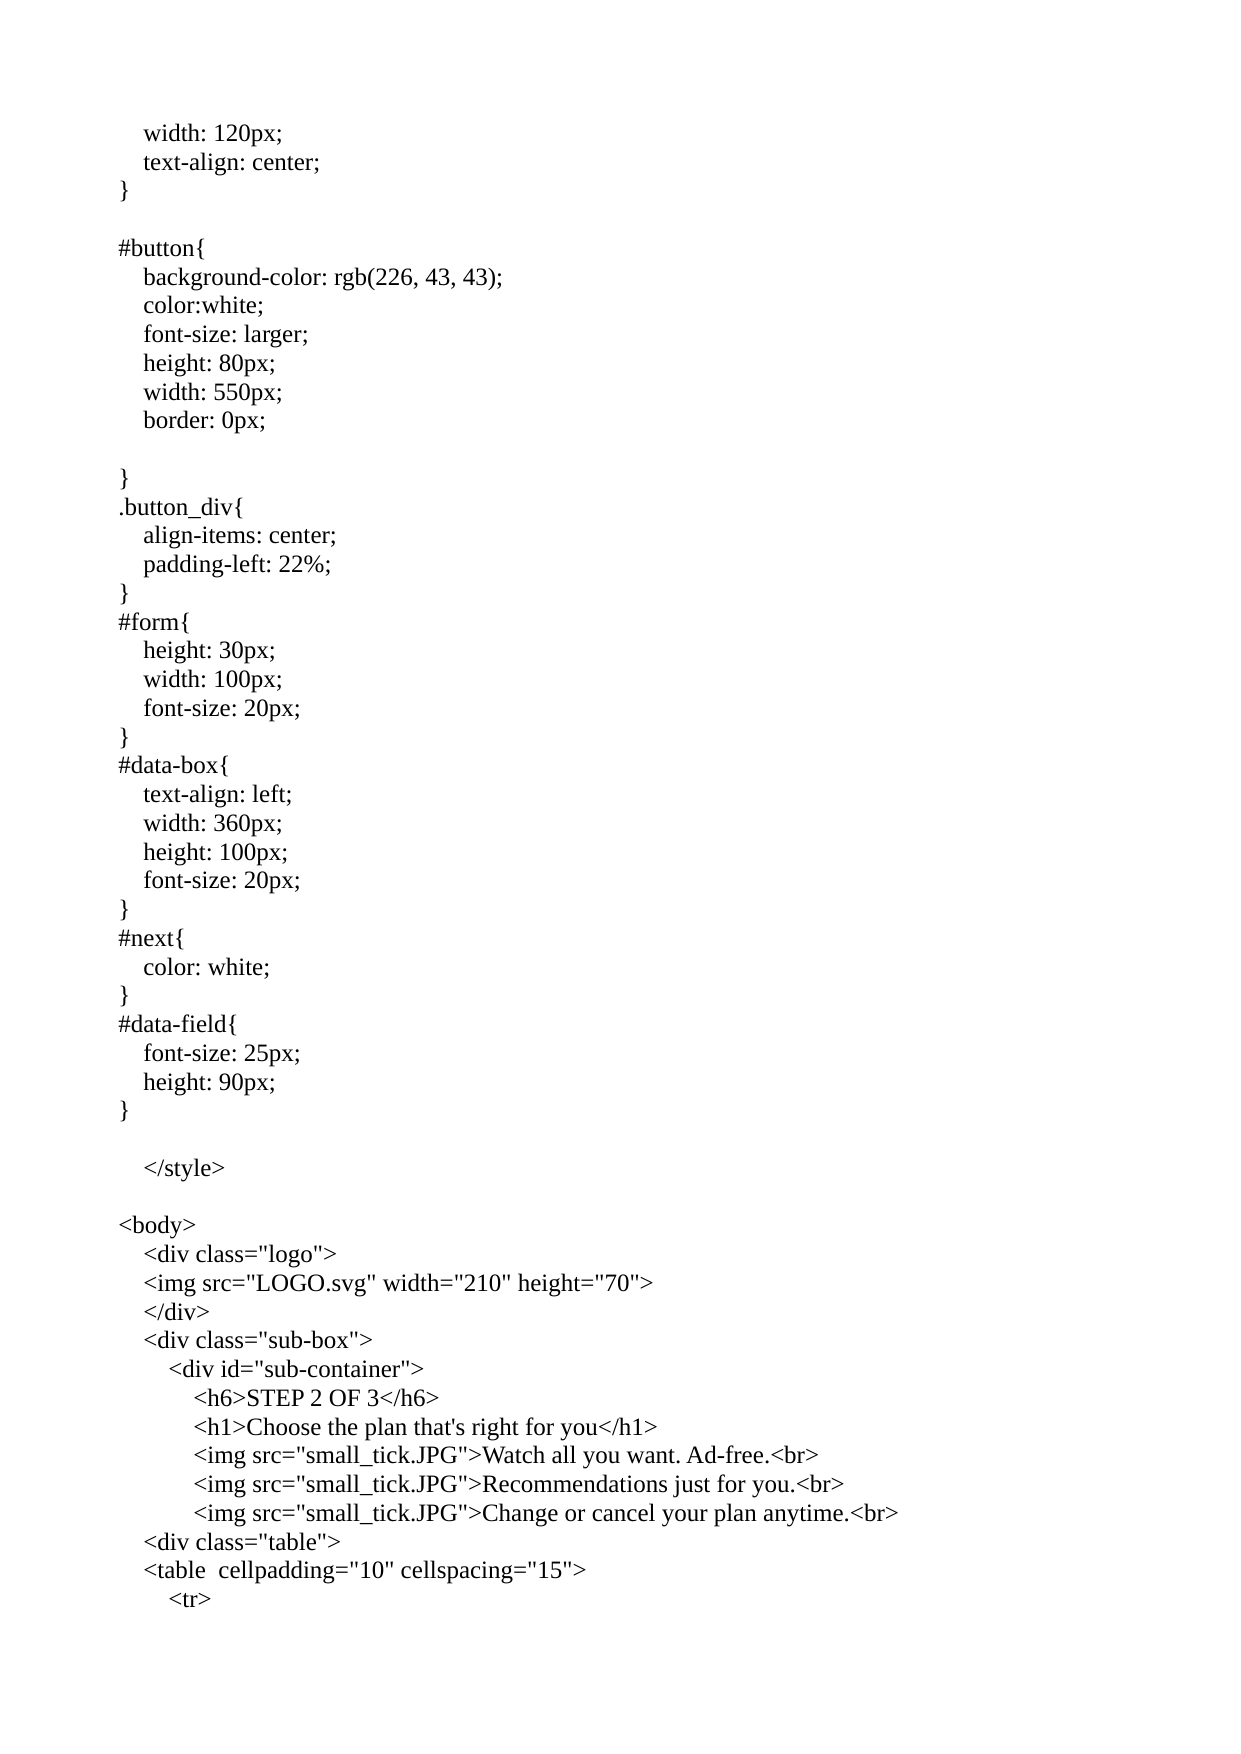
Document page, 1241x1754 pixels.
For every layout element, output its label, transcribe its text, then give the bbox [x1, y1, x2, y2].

text <div id="sub-container"> [118, 1354, 1122, 1383]
text <img src="LOGO.svg" width="210" height="70"> [118, 1268, 1122, 1297]
text <tr> [118, 1584, 1122, 1613]
text width: 360px; [118, 808, 1122, 837]
text color:white; [118, 291, 1122, 319]
text text-align: left; [118, 779, 1122, 808]
text align-items: center; [118, 521, 1122, 549]
text #button{ [118, 233, 1122, 262]
text height: 30px; [118, 636, 1122, 664]
text width: 550px; [118, 377, 1122, 406]
text font-size: larger; [118, 319, 1122, 348]
text <img src="small_tick.JPG">Change or cancel your plan anytime.<br> [118, 1498, 1122, 1527]
text </style> [118, 1153, 1122, 1182]
text </div> [118, 1297, 1122, 1326]
text color: white; [118, 952, 1122, 981]
text <h1>Choose the plan that's right for you</h1> [118, 1412, 1122, 1441]
text } [118, 1096, 1122, 1124]
text <body> [118, 1211, 1122, 1239]
text background-color: rgb(226, 43, 43); [118, 262, 1122, 291]
text #next{ [118, 923, 1122, 952]
text <img src="small_tick.JPG">Watch all you want. Ad-free.<br> [118, 1441, 1122, 1469]
text padding-left: 22%; [118, 549, 1122, 578]
text font-size: 20px; [118, 866, 1122, 894]
text } [118, 578, 1122, 607]
text height: 80px; [118, 348, 1122, 377]
text <table cellpadding="10" cellspacing="15"> [118, 1556, 1122, 1584]
text .button_div{ [118, 492, 1122, 521]
text font-size: 25px; [118, 1038, 1122, 1067]
text text-align: center; [118, 147, 1122, 176]
text } [118, 981, 1122, 1009]
text } [118, 463, 1122, 492]
text <div class="sub-box"> [118, 1326, 1122, 1354]
text <div class="logo"> [118, 1239, 1122, 1268]
text } [118, 894, 1122, 923]
text #form{ [118, 607, 1122, 636]
text } [118, 176, 1122, 204]
text <div class="table"> [118, 1527, 1122, 1556]
text height: 90px; [118, 1067, 1122, 1096]
text #data-box{ [118, 751, 1122, 779]
text <h6>STEP 2 OF 3</h6> [118, 1383, 1122, 1412]
text #data-field{ [118, 1009, 1122, 1038]
text border: 0px; [118, 406, 1122, 434]
text <img src="small_tick.JPG">Recommendations just for you.<br> [118, 1469, 1122, 1498]
text } [118, 722, 1122, 751]
text height: 100px; [118, 837, 1122, 866]
text font-size: 20px; [118, 693, 1122, 722]
text width: 100px; [118, 664, 1122, 693]
text width: 120px; [118, 118, 1122, 147]
